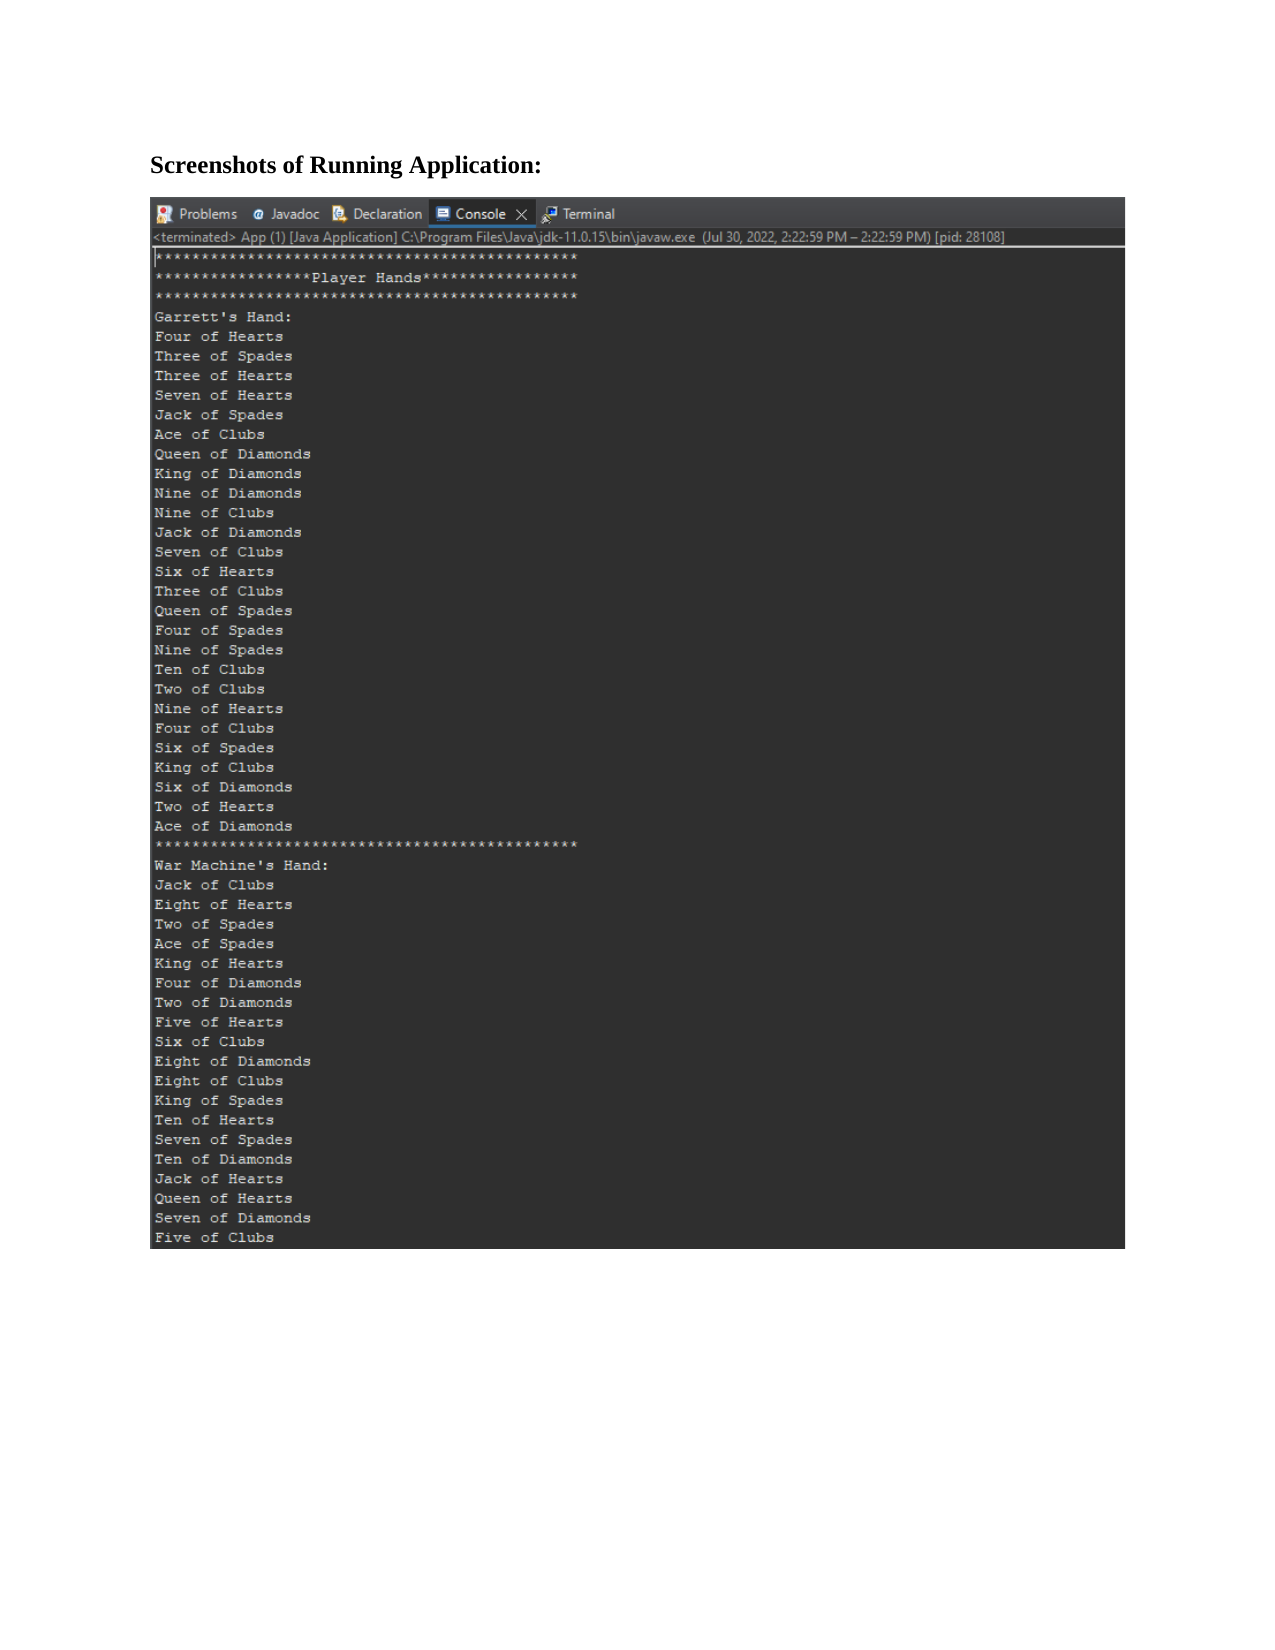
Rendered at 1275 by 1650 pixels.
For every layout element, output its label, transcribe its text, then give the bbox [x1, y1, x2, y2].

text Screenshots of Running Application: [150, 150, 1125, 179]
picture [150, 197, 1125, 1249]
